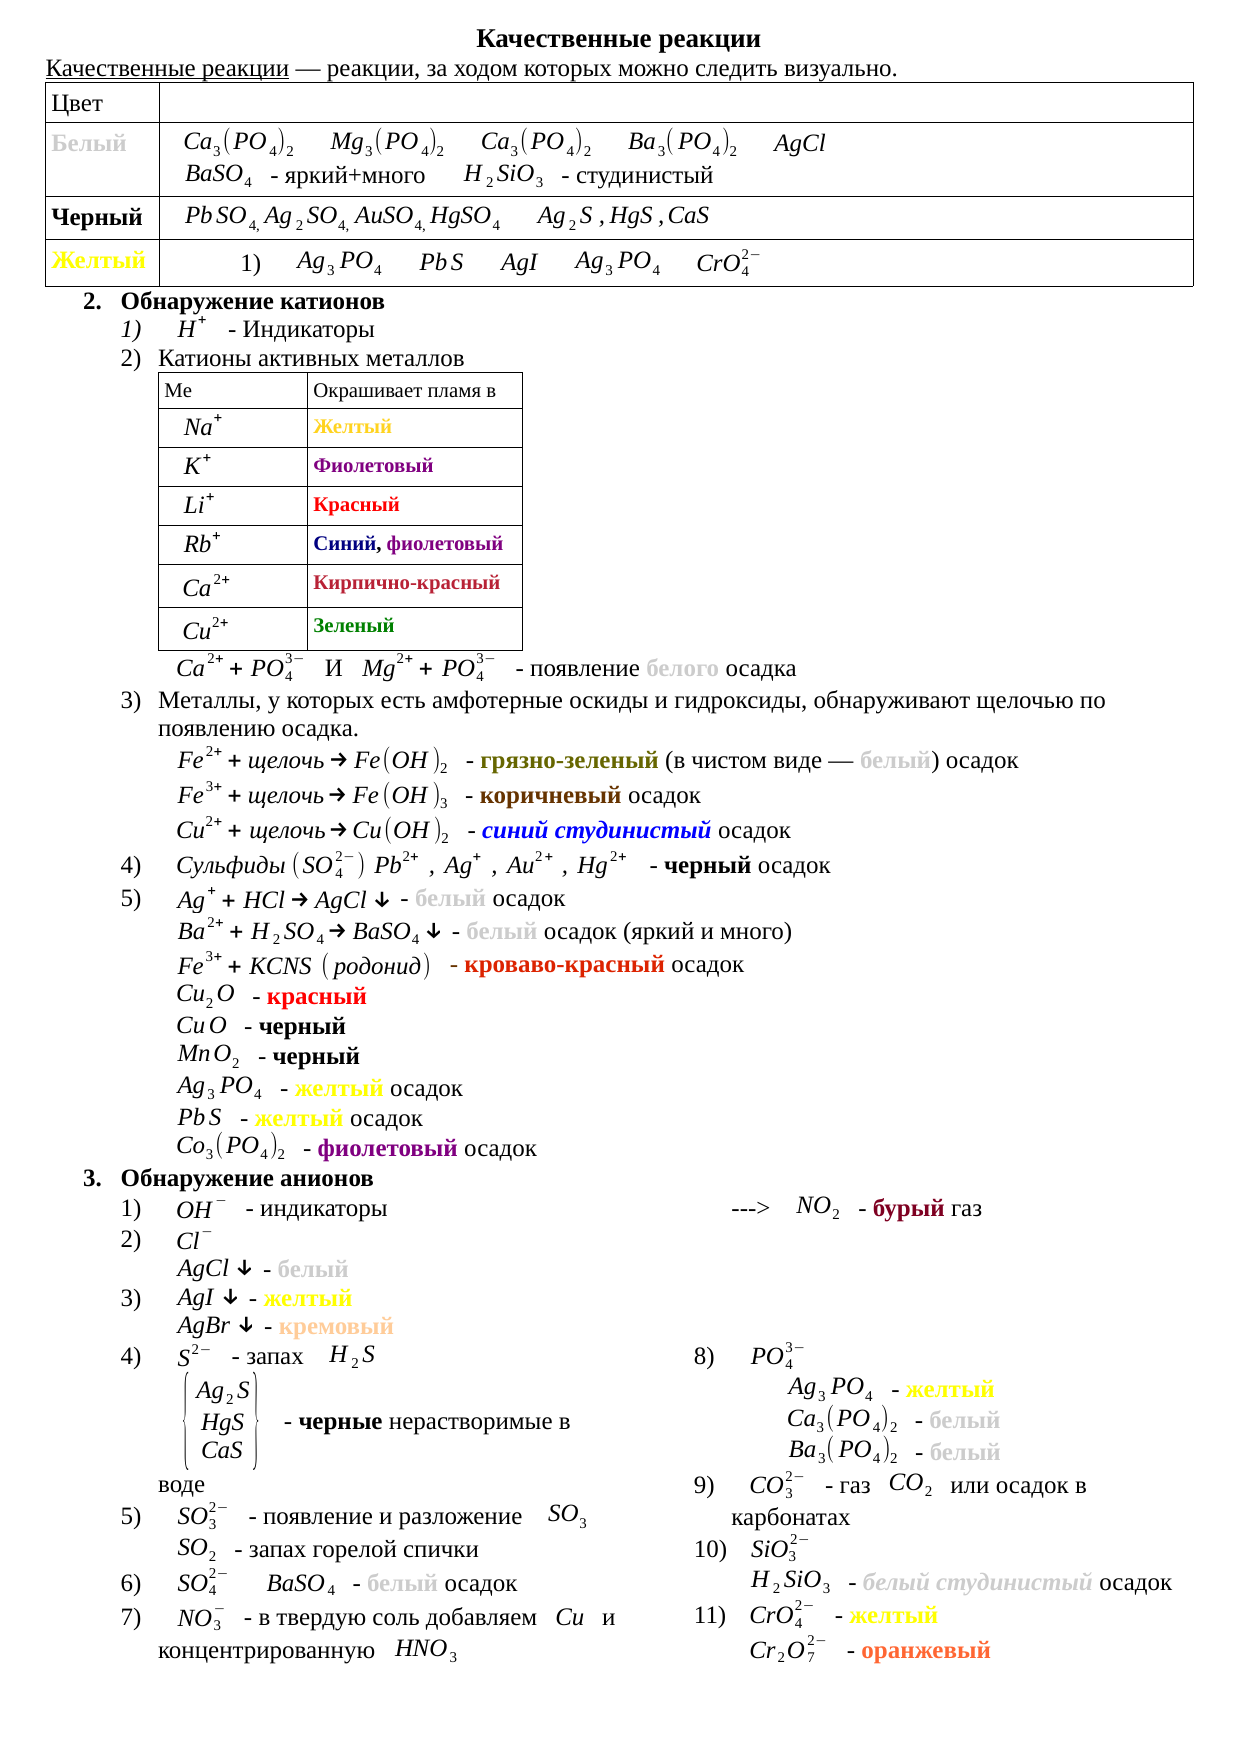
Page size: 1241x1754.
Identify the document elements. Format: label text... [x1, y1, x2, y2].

list - черный [120, 1040, 1192, 1071]
list - желтый [731, 1373, 1192, 1404]
table_cell Кирпично-красный [308, 565, 522, 607]
list - красный [120, 980, 1192, 1011]
list - запах [120, 1340, 619, 1372]
list Обнаружение анионов [83, 1163, 1192, 1192]
table_header Окрашивает пламя в [308, 373, 522, 408]
list - белый осадок (яркий и много) [120, 913, 1192, 948]
list Обнаружение катионов [83, 287, 1192, 314]
table_cell [159, 409, 307, 447]
table_cell Фиолетовый [308, 448, 522, 486]
table_cell Зеленый [308, 608, 522, 650]
list - белый [120, 1254, 619, 1283]
list Катионы активных металлов [120, 343, 1192, 372]
table_cell Желтый [46, 240, 159, 286]
list - фиолетовый осадок [120, 1132, 1192, 1163]
list - белый [731, 1404, 1192, 1436]
list - черный осадок [120, 847, 1192, 882]
list - желтый осадок [120, 1071, 1192, 1103]
table_cell Красный [308, 487, 522, 525]
list - белый [731, 1436, 1192, 1467]
table_cell [159, 608, 307, 650]
table_header Me [159, 373, 307, 408]
list - белый студинистый осадок [694, 1566, 1192, 1597]
table_cell [159, 526, 307, 564]
table_cell [160, 240, 1193, 286]
list - индикаторы [120, 1192, 619, 1223]
list - желтый [120, 1283, 619, 1311]
list - Индикаторы [120, 314, 1192, 343]
list - кроваво-красный осадок [120, 948, 1192, 980]
table_cell Белый [46, 123, 159, 196]
list - запах горелой спички [120, 1533, 619, 1564]
list - желтый [694, 1597, 1192, 1632]
table_cell [160, 197, 1193, 239]
list - черные нерастворимые в воде [120, 1372, 619, 1498]
list Металлы, у которых есть амфотерные оскиды и гидроксиды, обнаруживают щелочью по появлению осадка. [120, 685, 1192, 742]
list - белый осадок [120, 882, 1192, 913]
list - синий студинистый осадок [120, 812, 1192, 847]
table_cell Синий, фиолетовый [308, 526, 522, 564]
list - коричневый осадок [120, 777, 1192, 812]
list - желтый осадок [120, 1103, 1192, 1132]
list - появление и разложение [120, 1498, 619, 1533]
table_header Цвет [46, 83, 159, 122]
table_cell [159, 487, 307, 525]
list - грязно-зеленый (в чистом виде — белый) осадок [120, 742, 1192, 777]
table_cell Черный [46, 197, 159, 239]
table_cell Желтый [308, 409, 522, 447]
list - газили осадок в карбонатах [694, 1467, 1192, 1531]
list - кремовый [120, 1311, 619, 1340]
list И- появление белого осадка [120, 650, 1192, 685]
table_cell [159, 448, 307, 486]
text Качественные реакции [45, 22, 1192, 53]
table_cell [159, 565, 307, 607]
list - белый осадок [120, 1564, 619, 1599]
list - в твердую соль добавляеми концентрированную [120, 1599, 619, 1666]
table_header [160, 83, 1193, 122]
table_cell - яркий+много - студинистый [160, 123, 1193, 196]
list - оранжевый [694, 1632, 1192, 1667]
text Качественные реакции — реакции, за ходом которых можно следить визуально. [45, 53, 1192, 82]
list - черный [120, 1011, 1192, 1040]
list ---> - бурый газ [694, 1192, 1192, 1223]
